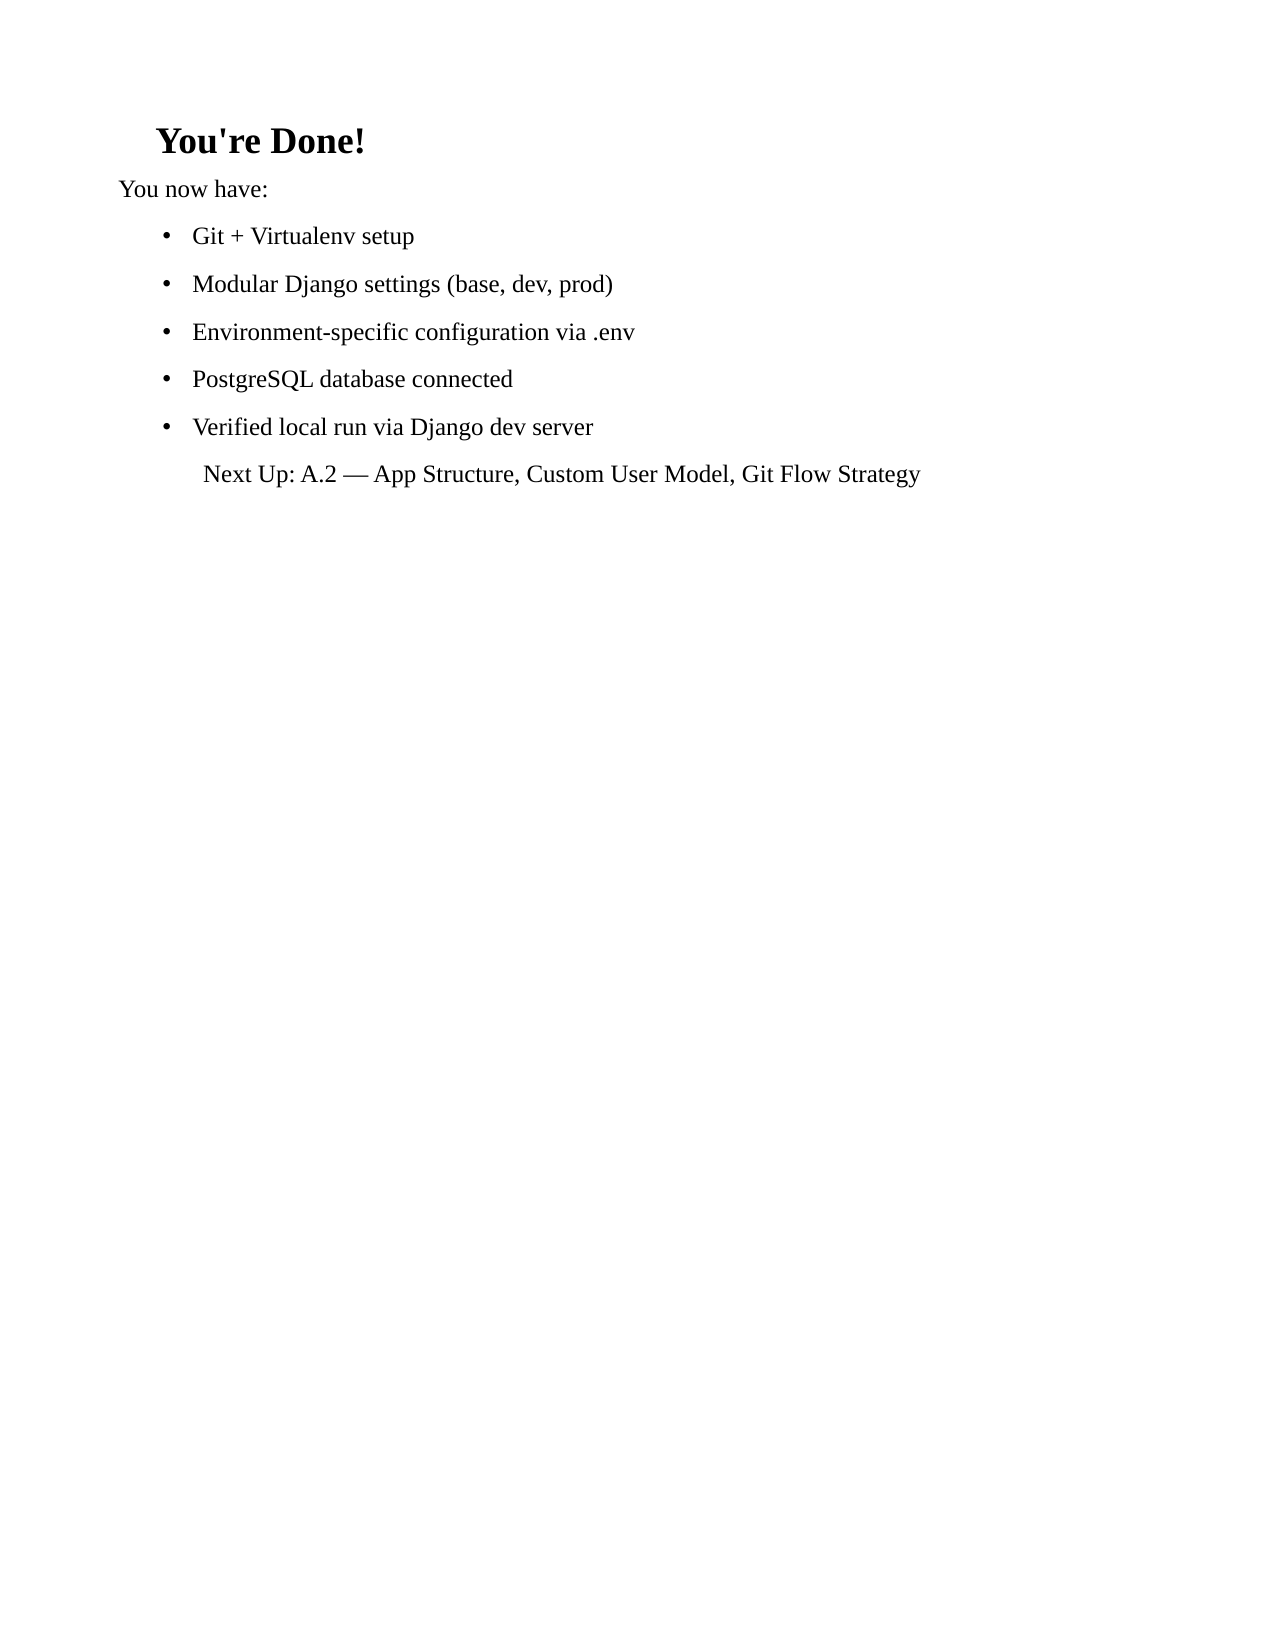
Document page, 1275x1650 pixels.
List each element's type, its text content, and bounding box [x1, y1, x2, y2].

subtitle 🚀 You're Done! [118, 118, 1157, 161]
list Verified local run via Django dev server [162, 412, 1157, 441]
text 🔹 Next Up: A.2 — App Structure, Custom User Model, Git Flow Strategy [177, 459, 1098, 488]
text You now have: [118, 174, 1157, 202]
list Environment-specific configuration via .env [162, 317, 1157, 345]
list PostgreSQL database connected [162, 364, 1157, 393]
list Git + Virtualenv setup [162, 221, 1157, 250]
list Modular Django settings (base, dev, prod) [162, 269, 1157, 298]
